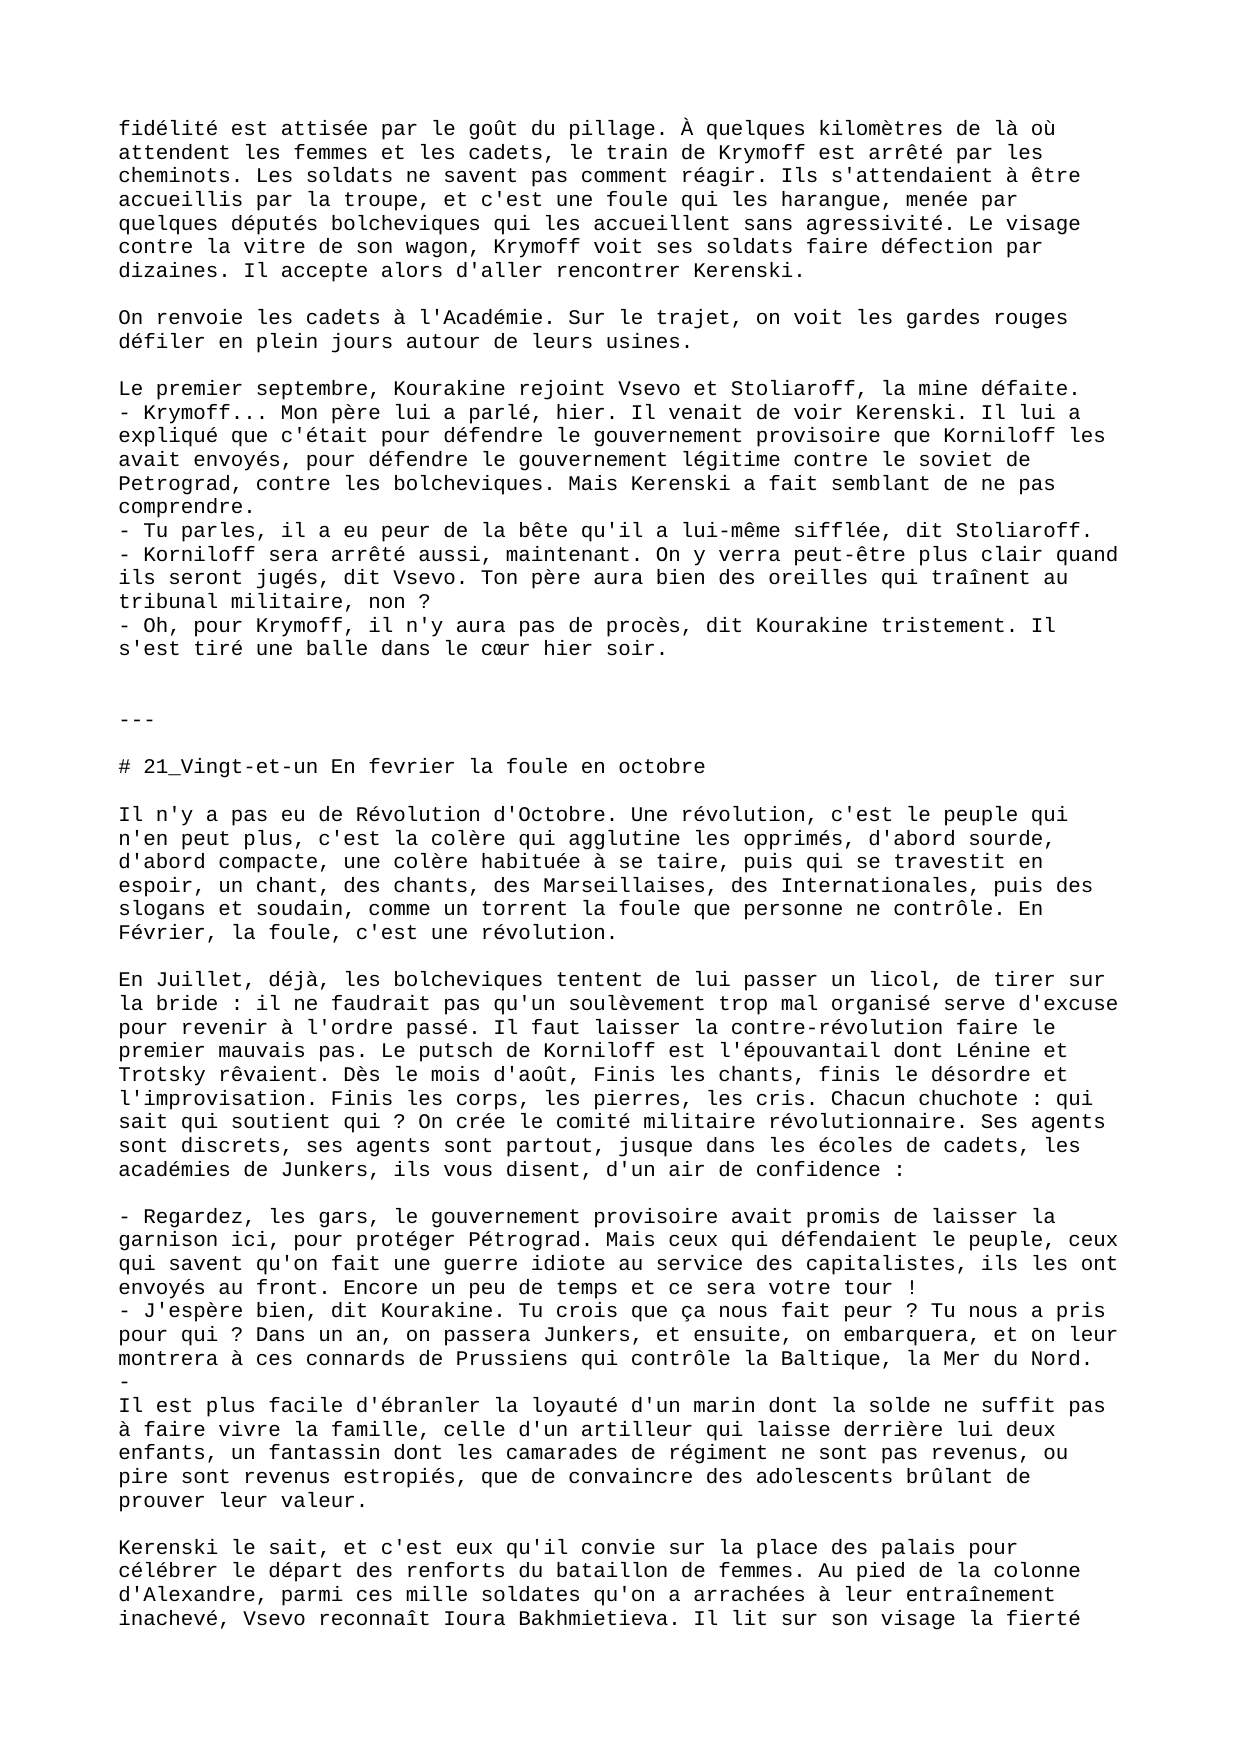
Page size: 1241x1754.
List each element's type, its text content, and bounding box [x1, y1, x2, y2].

text Il n'y a pas eu de Révolution d'Octobre. Une révolution, c'est le peuple qui n'en peut plus, c'est la colère qui agglutine les opprimés, d'abord sourde, d'abord compacte, une colère habituée à se taire, puis qui se travestit en espoir, un chant, des chants, des Marseillaises, des Internationales, puis des slogans et soudain, comme un torrent la foule que personne ne contrôle. En Février, la foule, c'est une révolution. [118, 804, 1122, 946]
text En Juillet, déjà, les bolcheviques tentent de lui passer un licol, de tirer sur la bride : il ne faudrait pas qu'un soulèvement trop mal organisé serve d'excuse pour revenir à l'ordre passé. Il faut laisser la contre-révolution faire le premier mauvais pas. Le putsch de Korniloff est l'épouvantail dont Lénine et Trotsky rêvaient. Dès le mois d'août, Finis les chants, finis le désordre et l'improvisation. Finis les corps, les pierres, les cris. Chacun chuchote : qui sait qui soutient qui ? On crée le comité militaire révolutionnaire. Ses agents sont discrets, ses agents sont partout, jusque dans les écoles de cadets, les académies de Junkers, ils vous disent, d'un air de confidence : [118, 969, 1122, 1182]
text - [118, 1371, 1122, 1395]
text - Tu parles, il a eu peur de la bête qu'il a lui-même sifflée, dit Stoliaroff. [118, 520, 1122, 544]
text --- [118, 709, 1122, 733]
text Il est plus facile d'ébranler la loyauté d'un marin dont la solde ne suffit pas à faire vivre la famille, celle d'un artilleur qui laisse derrière lui deux enfants, un fantassin dont les camarades de régiment ne sont pas revenus, ou pire sont revenus estropiés, que de convaincre des adolescents brûlant de prouver leur valeur. [118, 1395, 1122, 1513]
text - Korniloff sera arrêté aussi, maintenant. On y verra peut-être plus clair quand ils seront jugés, dit Vsevo. Ton père aura bien des oreilles qui traînent au tribunal militaire, non ? [118, 544, 1122, 615]
text # 21_Vingt-et-un En fevrier la foule en octobre [118, 757, 1122, 780]
text - Regardez, les gars, le gouvernement provisoire avait promis de laisser la garnison ici, pour protéger Pétrograd. Mais ceux qui défendaient le peuple, ceux qui savent qu'on fait une guerre idiote au service des capitalistes, ils les ont envoyés au front. Encore un peu de temps et ce sera votre tour ! [118, 1206, 1122, 1300]
text Kerenski le sait, et c'est eux qu'il convie sur la place des palais pour célébrer le départ des renforts du bataillon de femmes. Au pied de la colonne d'Alexandre, parmi ces mille soldates qu'on a arrachées à leur entraînement inachevé, Vsevo reconnaît Ioura Bakhmietieva. Il lit sur son visage la fierté [118, 1537, 1122, 1631]
text fidélité est attisée par le goût du pillage. À quelques kilomètres de là où attendent les femmes et les cadets, le train de Krymoff est arrêté par les cheminots. Les soldats ne savent pas comment réagir. Ils s'attendaient à être accueillis par la troupe, et c'est une foule qui les harangue, menée par quelques députés bolcheviques qui les accueillent sans agressivité. Le visage contre la vitre de son wagon, Krymoff voit ses soldats faire défection par dizaines. Il accepte alors d'aller rencontrer Kerenski. [118, 118, 1122, 284]
text Le premier septembre, Kourakine rejoint Vsevo et Stoliaroff, la mine défaite. [118, 378, 1122, 402]
text - J'espère bien, dit Kourakine. Tu crois que ça nous fait peur ? Tu nous a pris pour qui ? Dans un an, on passera Junkers, et ensuite, on embarquera, et on leur montrera à ces connards de Prussiens qui contrôle la Baltique, la Mer du Nord. [118, 1300, 1122, 1371]
text - Oh, pour Krymoff, il n'y aura pas de procès, dit Kourakine tristement. Il s'est tiré une balle dans le cœur hier soir. [118, 615, 1122, 662]
text On renvoie les cadets à l'Académie. Sur le trajet, on voit les gardes rouges défiler en plein jours autour de leurs usines. [118, 307, 1122, 354]
text - Krymoff... Mon père lui a parlé, hier. Il venait de voir Kerenski. Il lui a expliqué que c'était pour défendre le gouvernement provisoire que Korniloff les avait envoyés, pour défendre le gouvernement légitime contre le soviet de Petrograd, contre les bolcheviques. Mais Kerenski a fait semblant de ne pas comprendre. [118, 402, 1122, 520]
